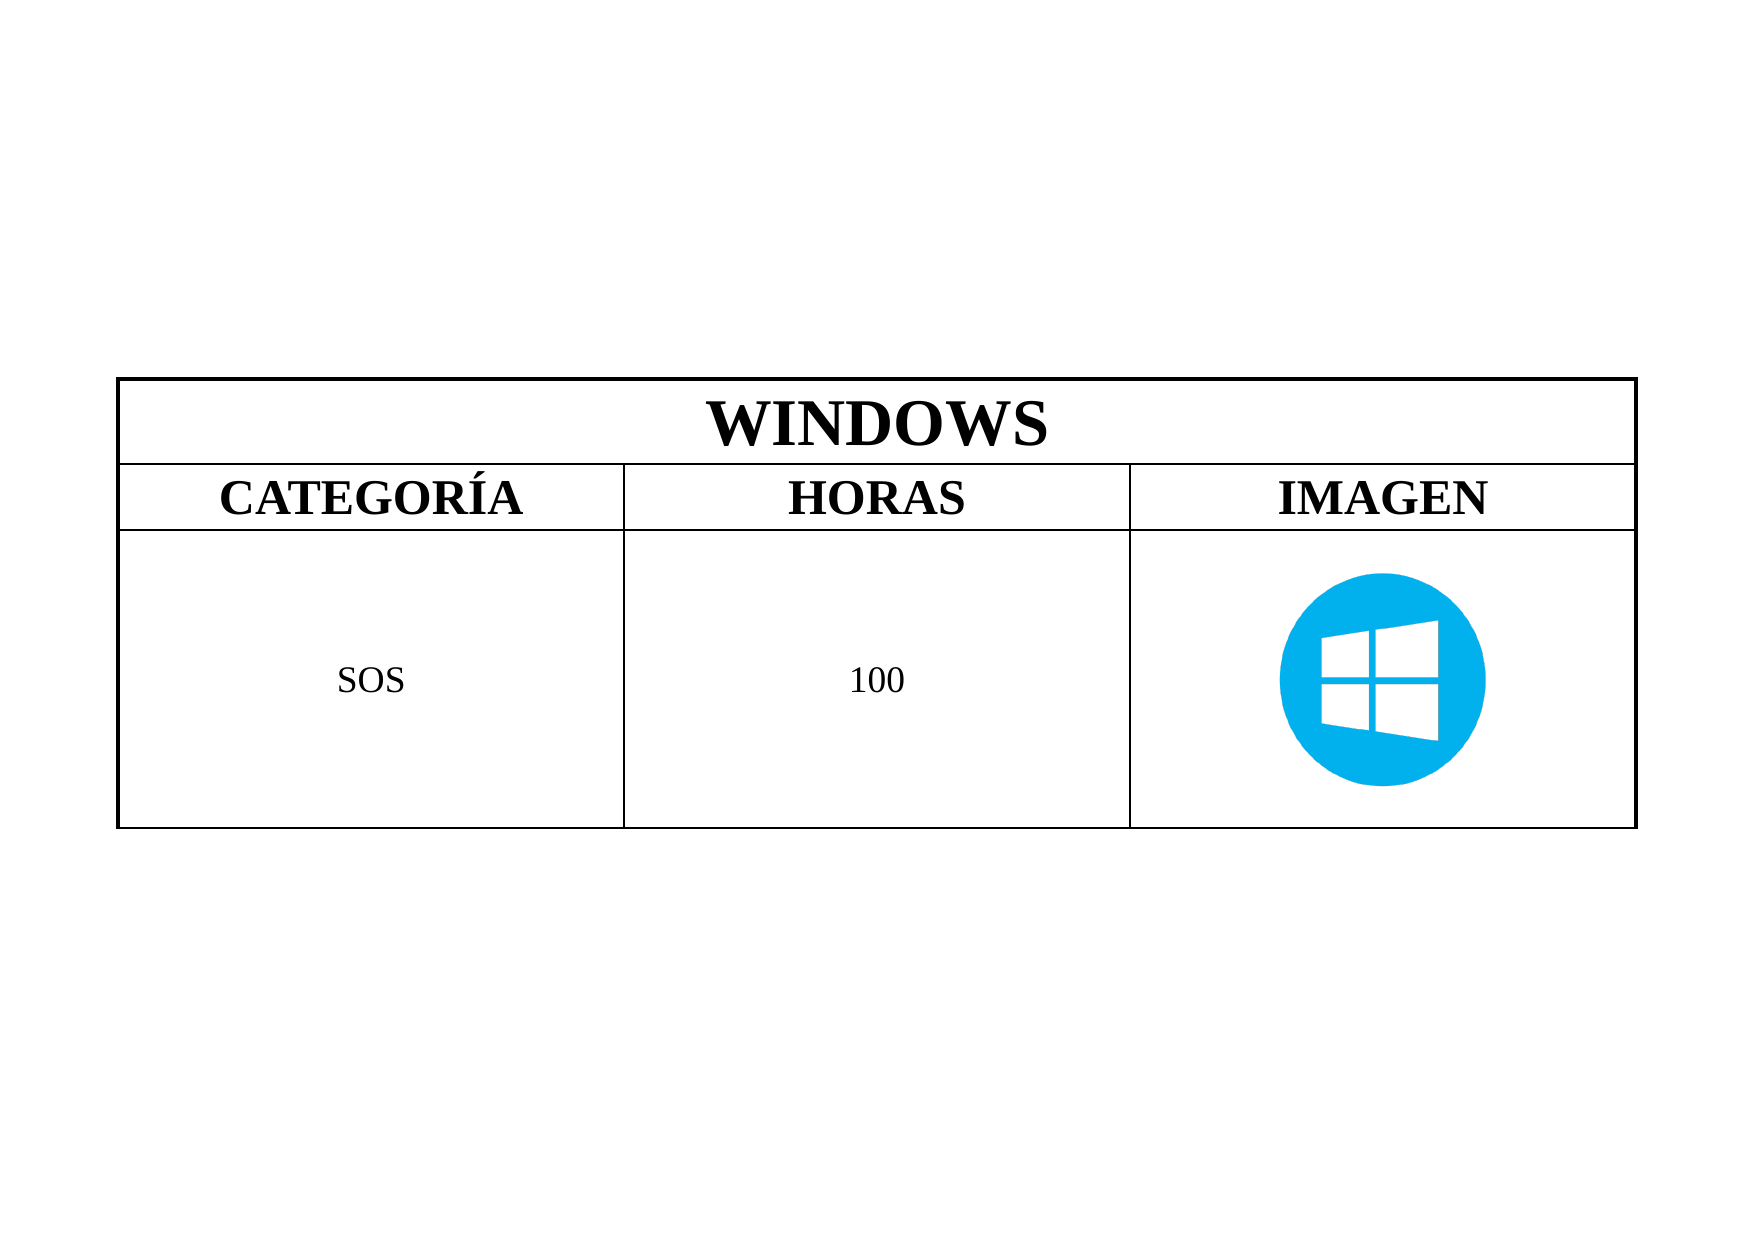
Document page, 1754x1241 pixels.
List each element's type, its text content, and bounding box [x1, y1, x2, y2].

table_cell 100 [625, 531, 1129, 827]
table_cell CATEGORÍA [120, 465, 623, 528]
picture [1264, 552, 1501, 796]
table_cell IMAGEN [1131, 465, 1634, 528]
table_cell [1131, 531, 1634, 827]
table_cell SOS [120, 531, 623, 827]
table_cell HORAS [625, 465, 1129, 528]
table_header WINDOWS [120, 381, 1634, 463]
